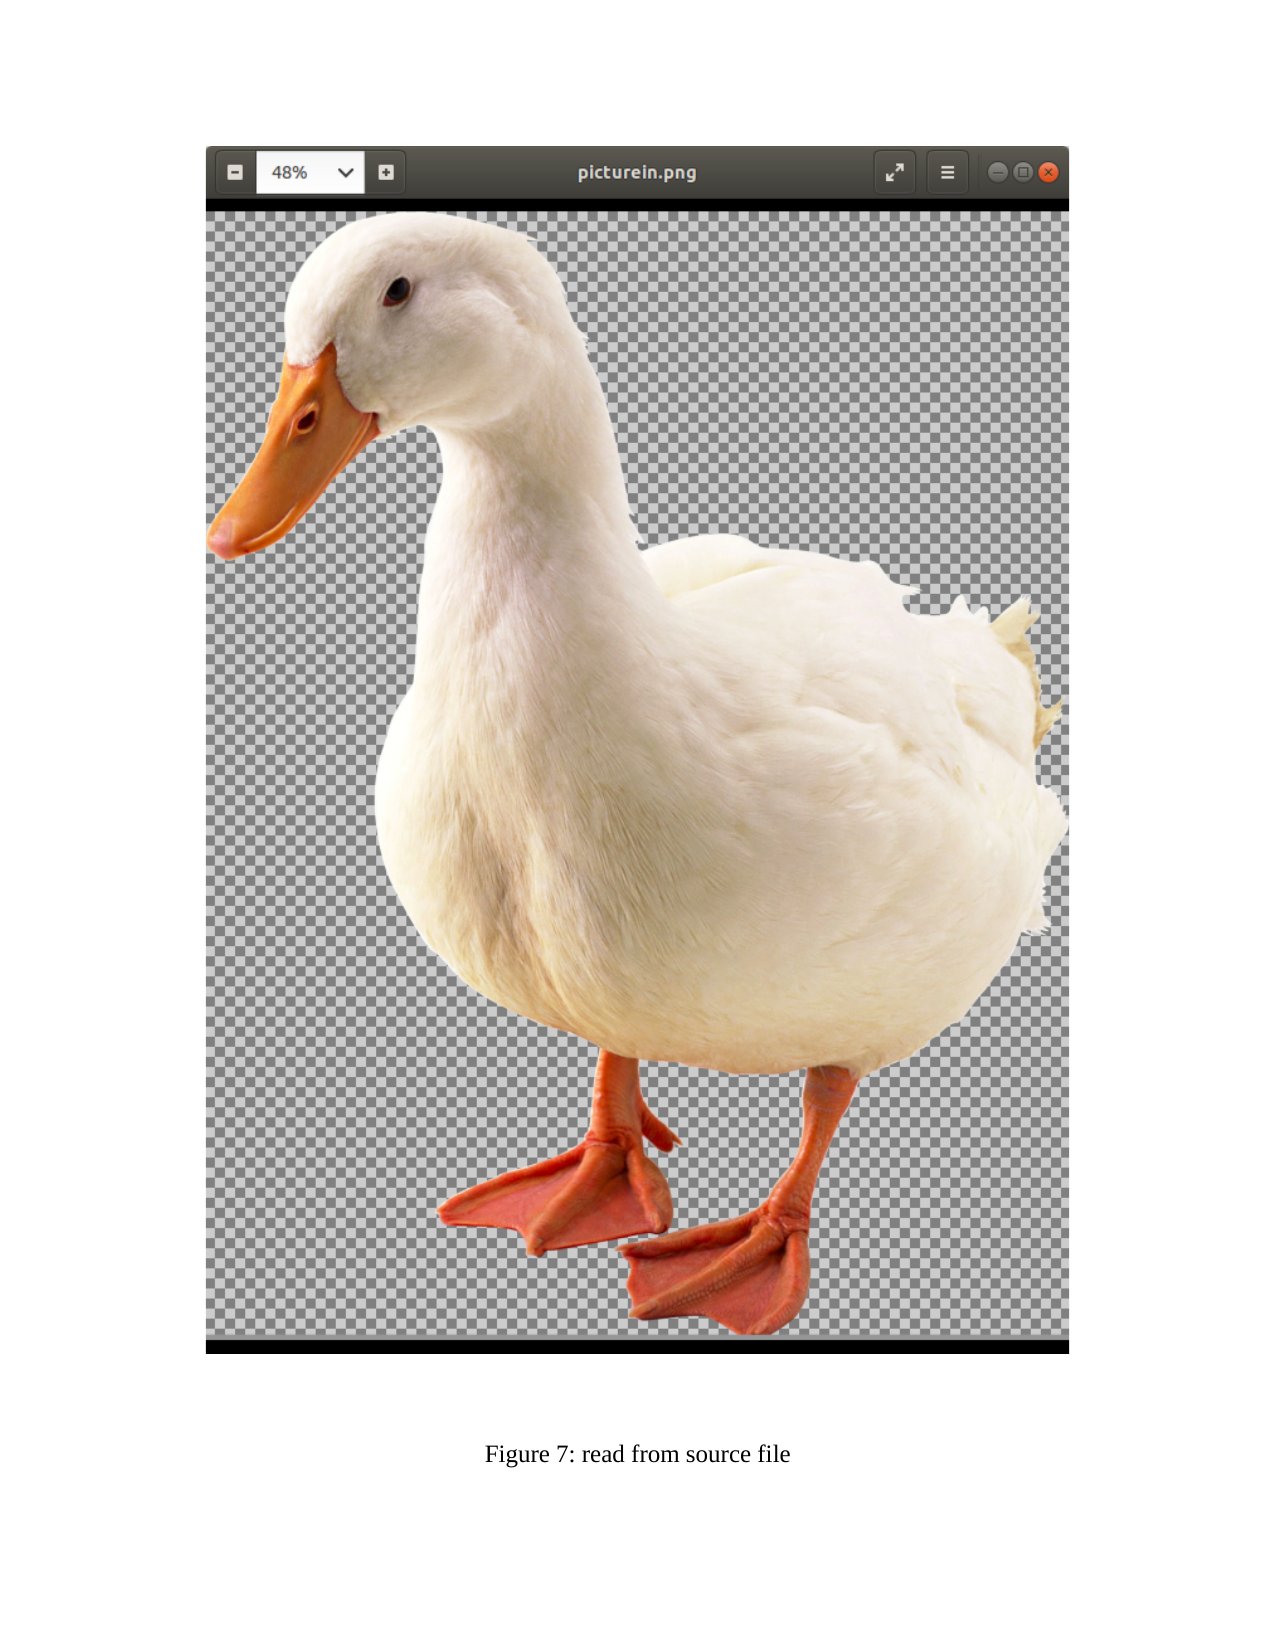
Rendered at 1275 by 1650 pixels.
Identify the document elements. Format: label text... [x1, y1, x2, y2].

text Figure 7: read from source file [118, 1439, 1157, 1468]
picture [205, 146, 1070, 1354]
